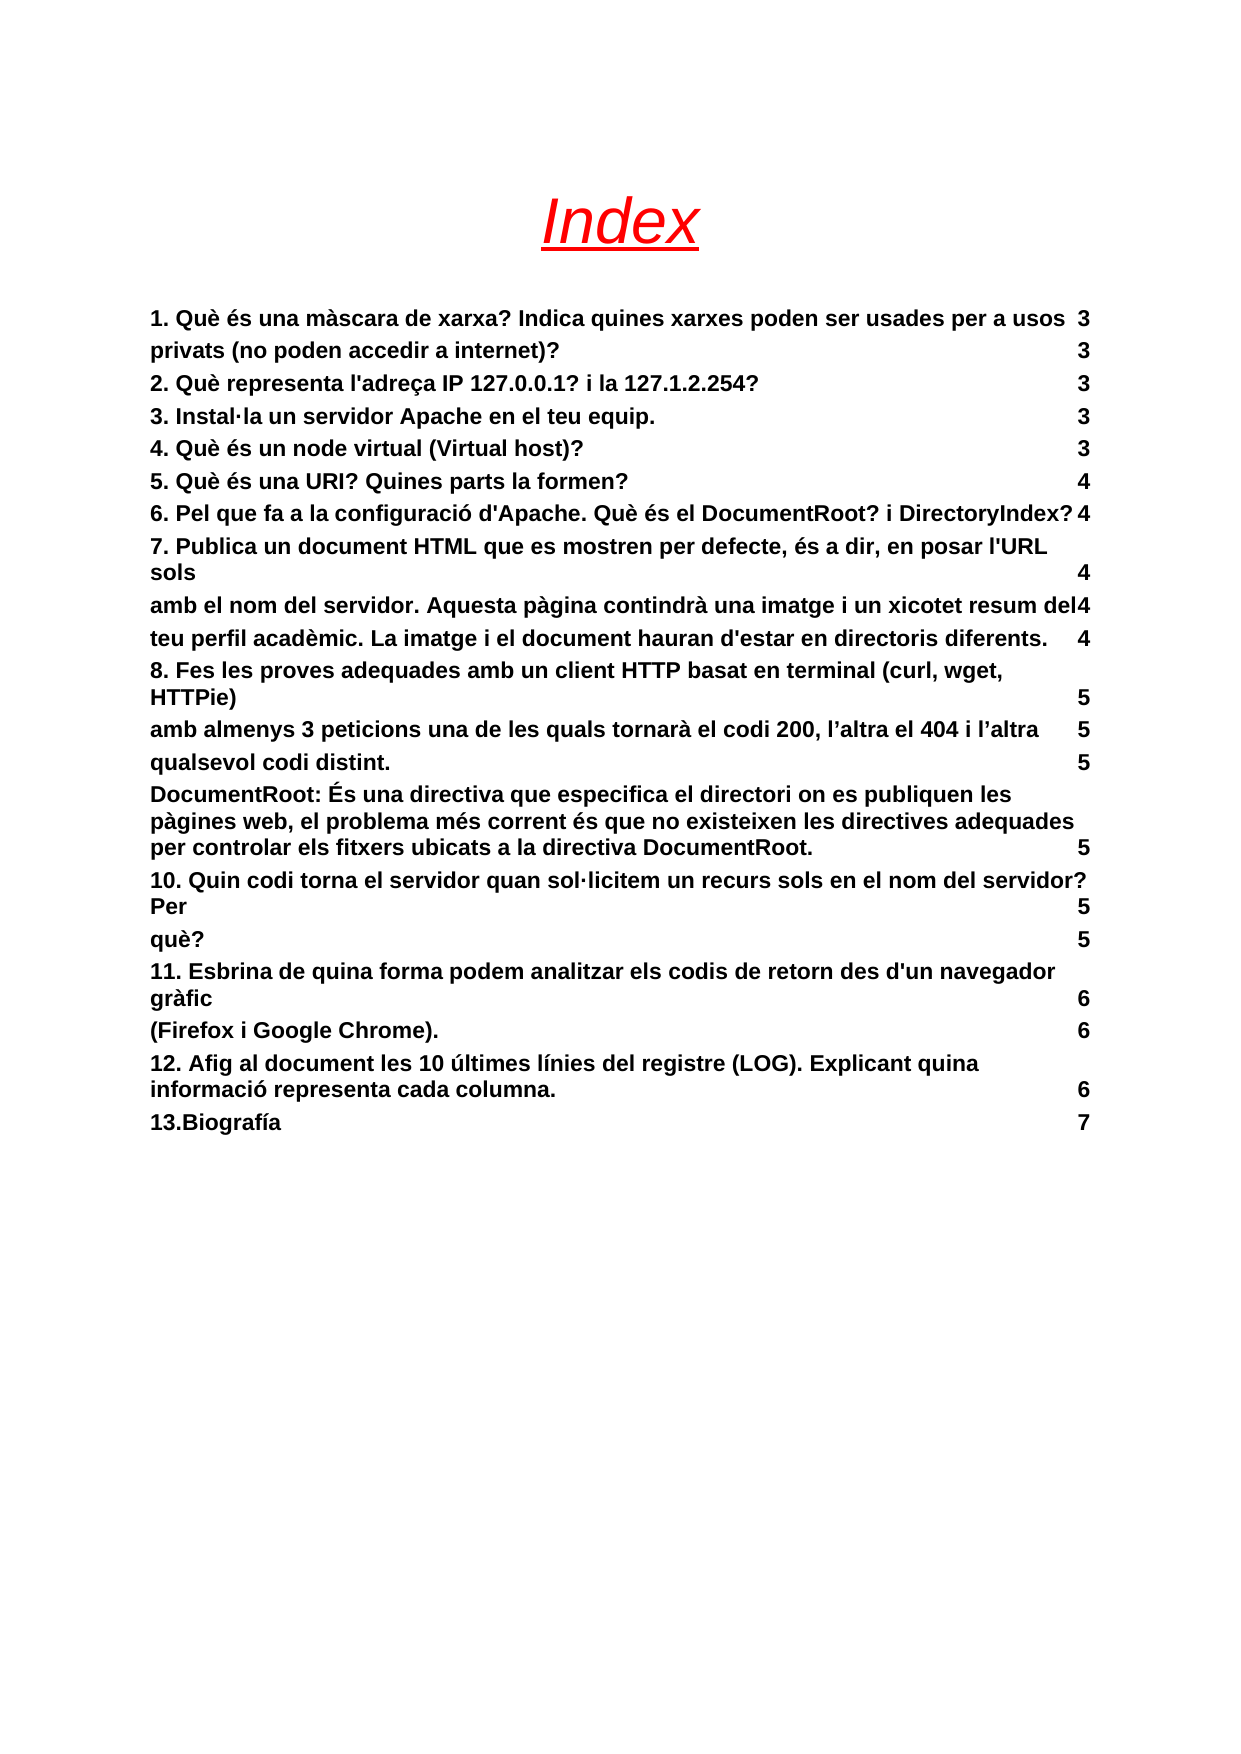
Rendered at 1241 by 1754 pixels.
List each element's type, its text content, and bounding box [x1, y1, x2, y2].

text 1. Què és una màscara de xarxa? Indica quines xarxes poden ser usades per a usos 3 [150, 305, 1090, 331]
text amb almenys 3 peticions una de les quals tornarà el codi 200, l’altra el 404 i l’altra 5 [150, 716, 1090, 742]
text teu perfil acadèmic. La imatge i el document hauran d'estar en directoris diferents. 4 [150, 624, 1090, 651]
text 6. Pel que fa a la configuració d'Apache. Què és el DocumentRoot? i DirectoryIndex? 4 [150, 500, 1090, 527]
text 3. Instal·la un servidor Apache en el teu equip. 3 [150, 403, 1090, 429]
text qualsevol codi distint. 5 [150, 749, 1090, 775]
text DocumentRoot: És una directiva que especifica el directori on es publiquen les pàgines web, el problema més corrent és que no existeixen les directives adequades per controlar els fitxers ubicats a la directiva DocumentRoot. 5 [150, 781, 1090, 860]
text Index [150, 183, 1090, 257]
text 10. Quin codi torna el servidor quan sol·licitem un recurs sols en el nom del servidor? Per 5 [150, 867, 1090, 919]
text 11. Esbrina de quina forma podem analitzar els codis de retorn des d'un navegador gràfic 6 [150, 958, 1090, 1011]
text privats (no poden accedir a internet)? 3 [150, 337, 1090, 364]
text (Firefox i Google Chrome). 6 [150, 1017, 1090, 1043]
text què? 5 [150, 926, 1090, 952]
text 8. Fes les proves adequades amb un client HTTP basat en terminal (curl, wget, HTTPie) 5 [150, 657, 1090, 710]
text 7. Publica un document HTML que es mostren per defecte, és a dir, en posar l'URL sols 4 [150, 533, 1090, 586]
text 2. Què representa l'adreça IP 127.0.0.1? i la 127.1.2.254? 3 [150, 370, 1090, 396]
text 13.Biografía 7 [150, 1109, 1090, 1135]
text amb el nom del servidor. Aquesta pàgina contindrà una imatge i un xicotet resum del 4 [150, 592, 1090, 618]
text 4. Què és un node virtual (Virtual host)? 3 [150, 435, 1090, 462]
text 12. Afig al document les 10 últimes línies del registre (LOG). Explicant quina informació representa cada columna. 6 [150, 1050, 1090, 1102]
text 5. Què és una URI? Quines parts la formen? 4 [150, 468, 1090, 494]
